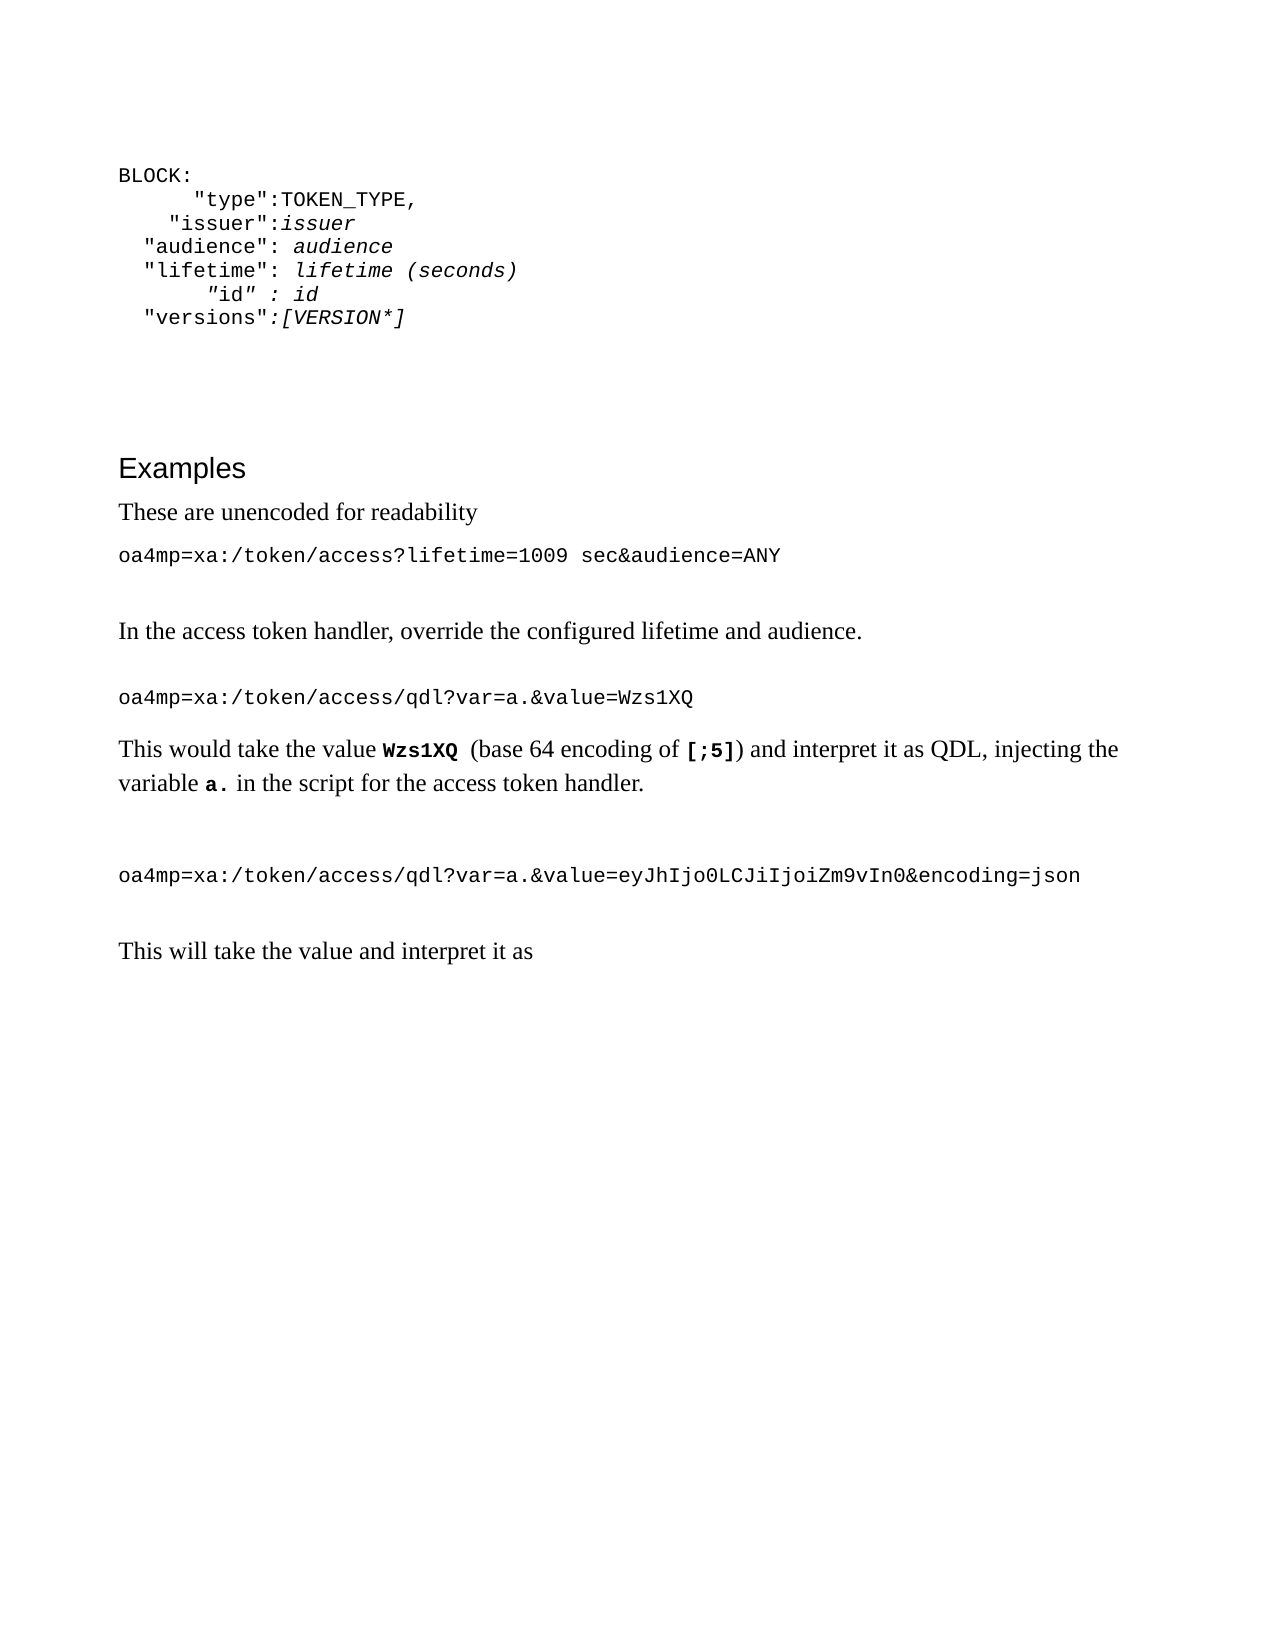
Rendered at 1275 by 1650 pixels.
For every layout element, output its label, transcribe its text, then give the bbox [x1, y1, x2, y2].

text oa4mp=xa:/token/access/qdl?var=a.&value=eyJhIjo0LCJiIjoiZm9vIn0&encoding=json [118, 864, 1157, 888]
text These are unencoded for readability [118, 497, 1157, 526]
subtitle Examples [118, 451, 1157, 485]
text This will take the value and interpret it as [118, 936, 1157, 964]
text In the access token handler, override the configured lifetime and audience. [118, 616, 1157, 645]
text This would take the value Wzs1XQ (base 64 encoding of [;5]) and interpret it as QDL, injecting the variable a. in the script for the access token handler. [118, 734, 1157, 798]
text BLOCK: [118, 165, 1157, 189]
text "issuer":issuer [118, 213, 1157, 236]
text "lifetime": lifetime (seconds) [118, 260, 1157, 284]
text "versions":[VERSION*] [118, 307, 1157, 331]
text "type":TOKEN_TYPE, [118, 189, 1157, 213]
text oa4mp=xa:/token/access/qdl?var=a.&value=Wzs1XQ [118, 687, 1157, 711]
text "audience": audience [118, 236, 1157, 260]
text "id" : id [118, 284, 1157, 307]
text oa4mp=xa:/token/access?lifetime=1009 sec&audience=ANY [118, 545, 1157, 568]
